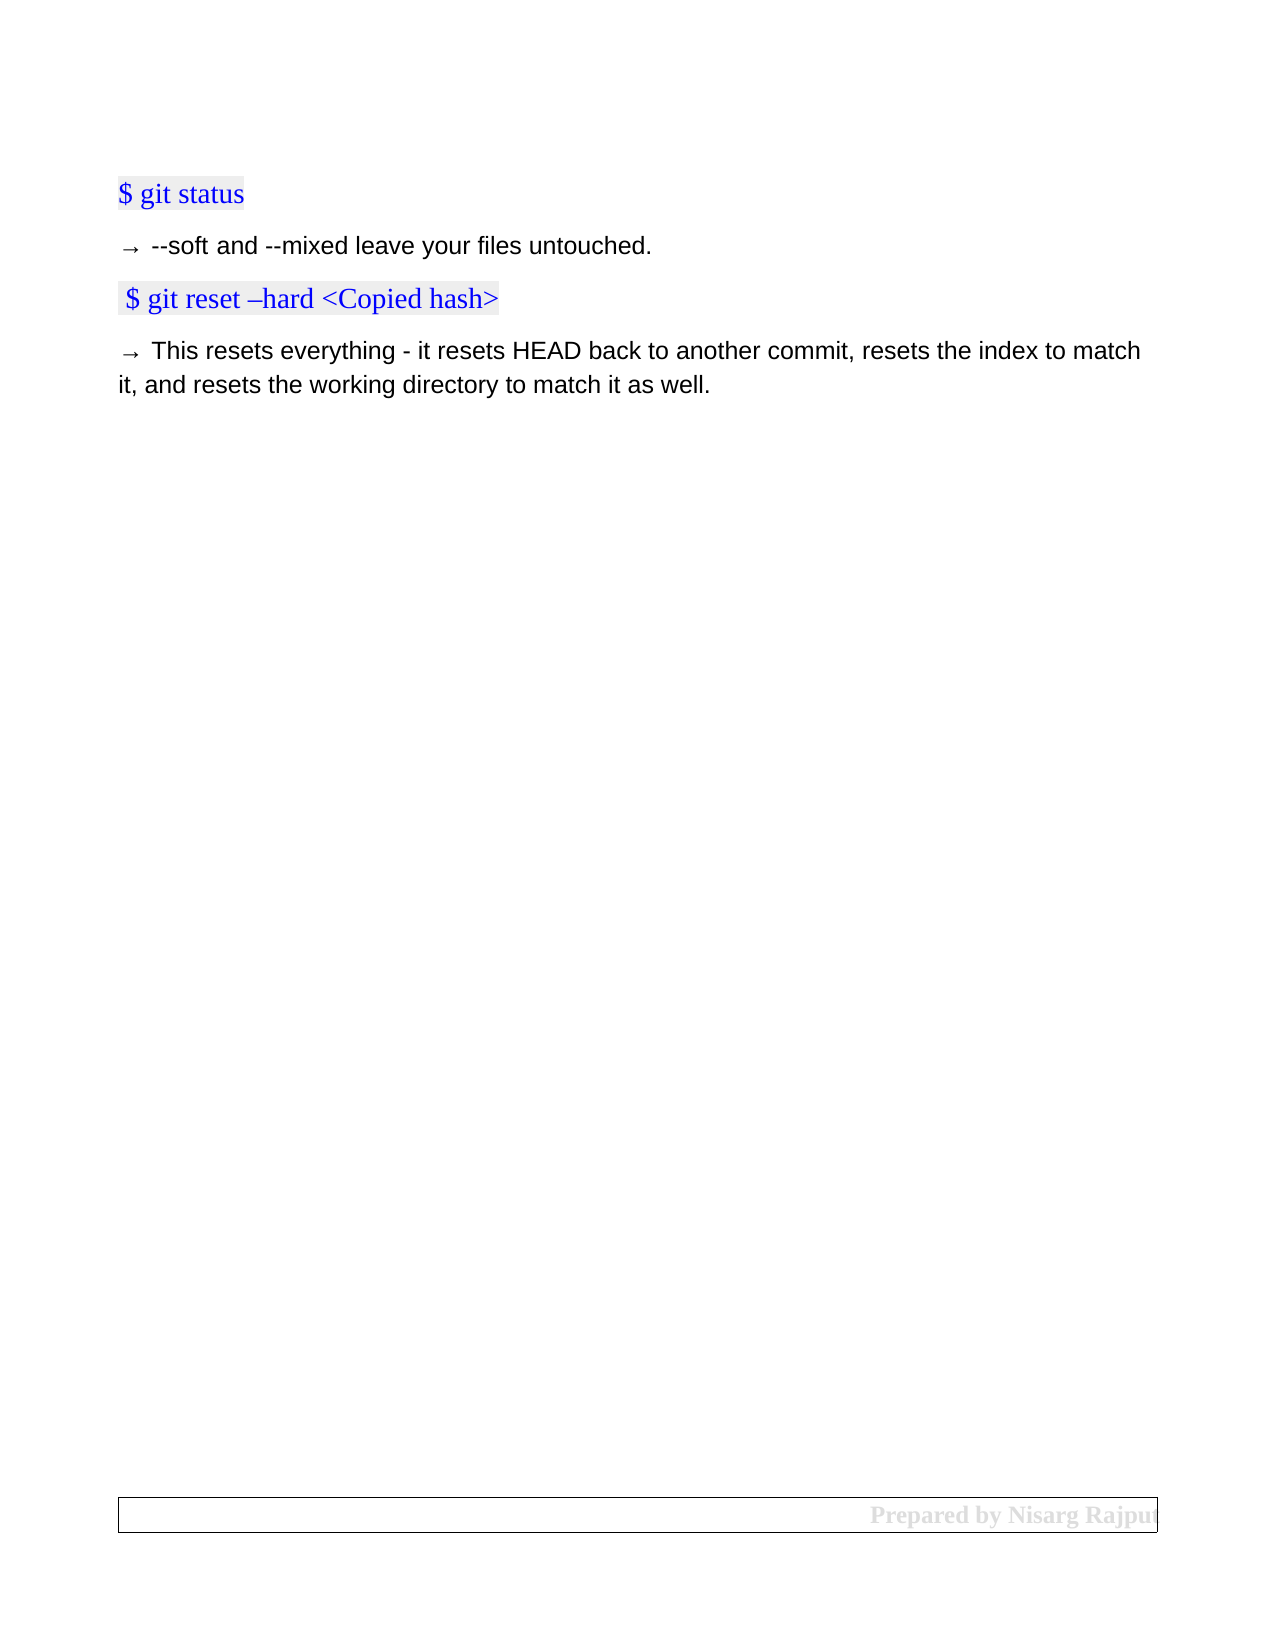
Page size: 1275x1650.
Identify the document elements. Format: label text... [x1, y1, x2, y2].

text → This resets everything - it resets HEAD back to another commit, resets the index to match it, and resets the working directory to match it as well. [118, 336, 1157, 399]
text $ git reset –hard <Copied hash> [118, 281, 1157, 315]
text $ git status [118, 176, 1157, 210]
text → --soft and --mixed leave your files untouched. [118, 231, 1157, 260]
